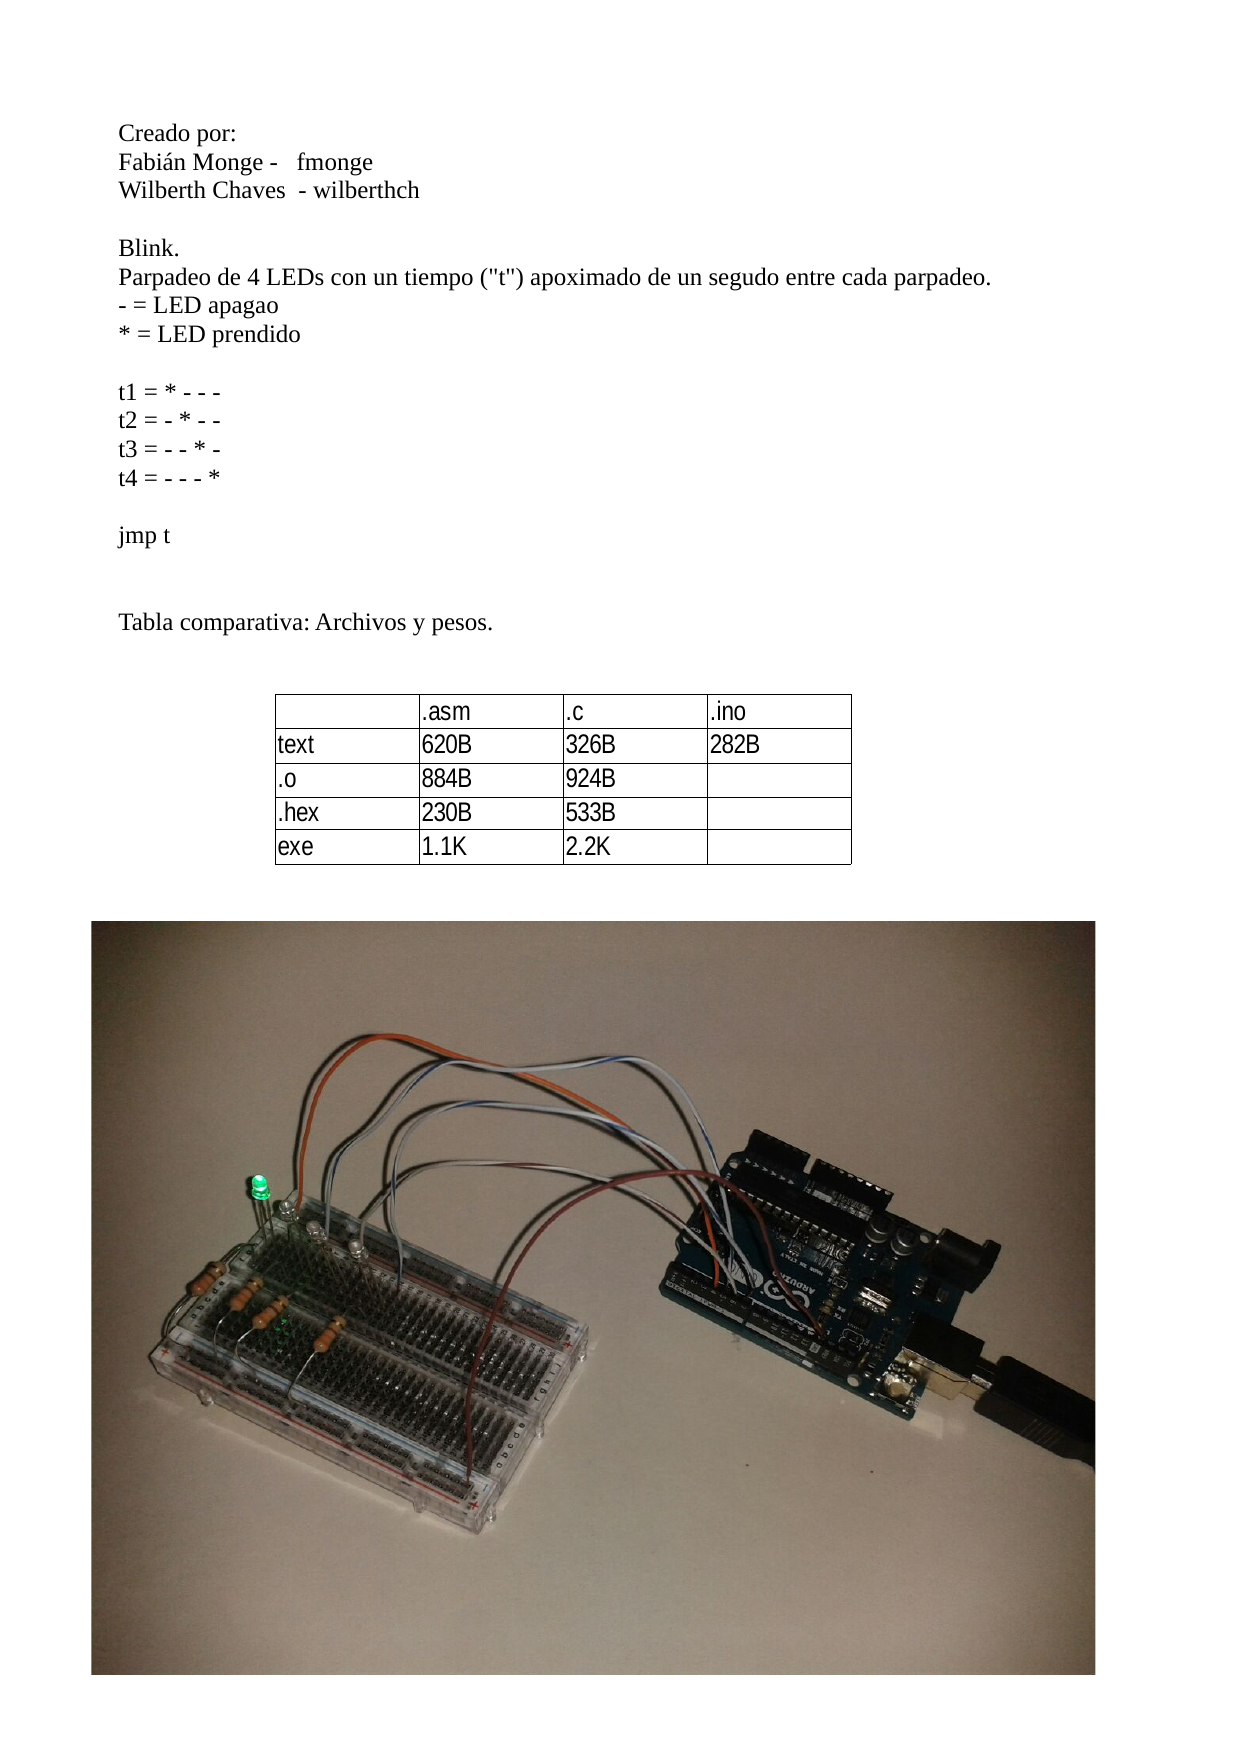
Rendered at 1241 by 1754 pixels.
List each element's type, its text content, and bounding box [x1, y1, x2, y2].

text t4 = - - - * [118, 463, 1122, 492]
text Wilberth Chaves - wilberthch [118, 176, 1122, 204]
text jmp t [118, 521, 1122, 549]
text t3 = - - * - [118, 434, 1122, 463]
text Tabla comparativa: Archivos y pesos. [118, 607, 1122, 636]
text Blink. [118, 233, 1122, 262]
picture [91, 921, 1096, 1675]
text t1 = * - - - [118, 377, 1122, 406]
text t2 = - * - - [118, 406, 1122, 434]
text - = LED apagao [118, 291, 1122, 319]
text Creado por: [118, 118, 1122, 147]
text Fabián Monge - fmonge [118, 147, 1122, 176]
text Parpadeo de 4 LEDs con un tiempo ("t") apoximado de un segudo entre cada parpadeo. [118, 262, 1122, 291]
text * = LED prendido [118, 319, 1122, 348]
